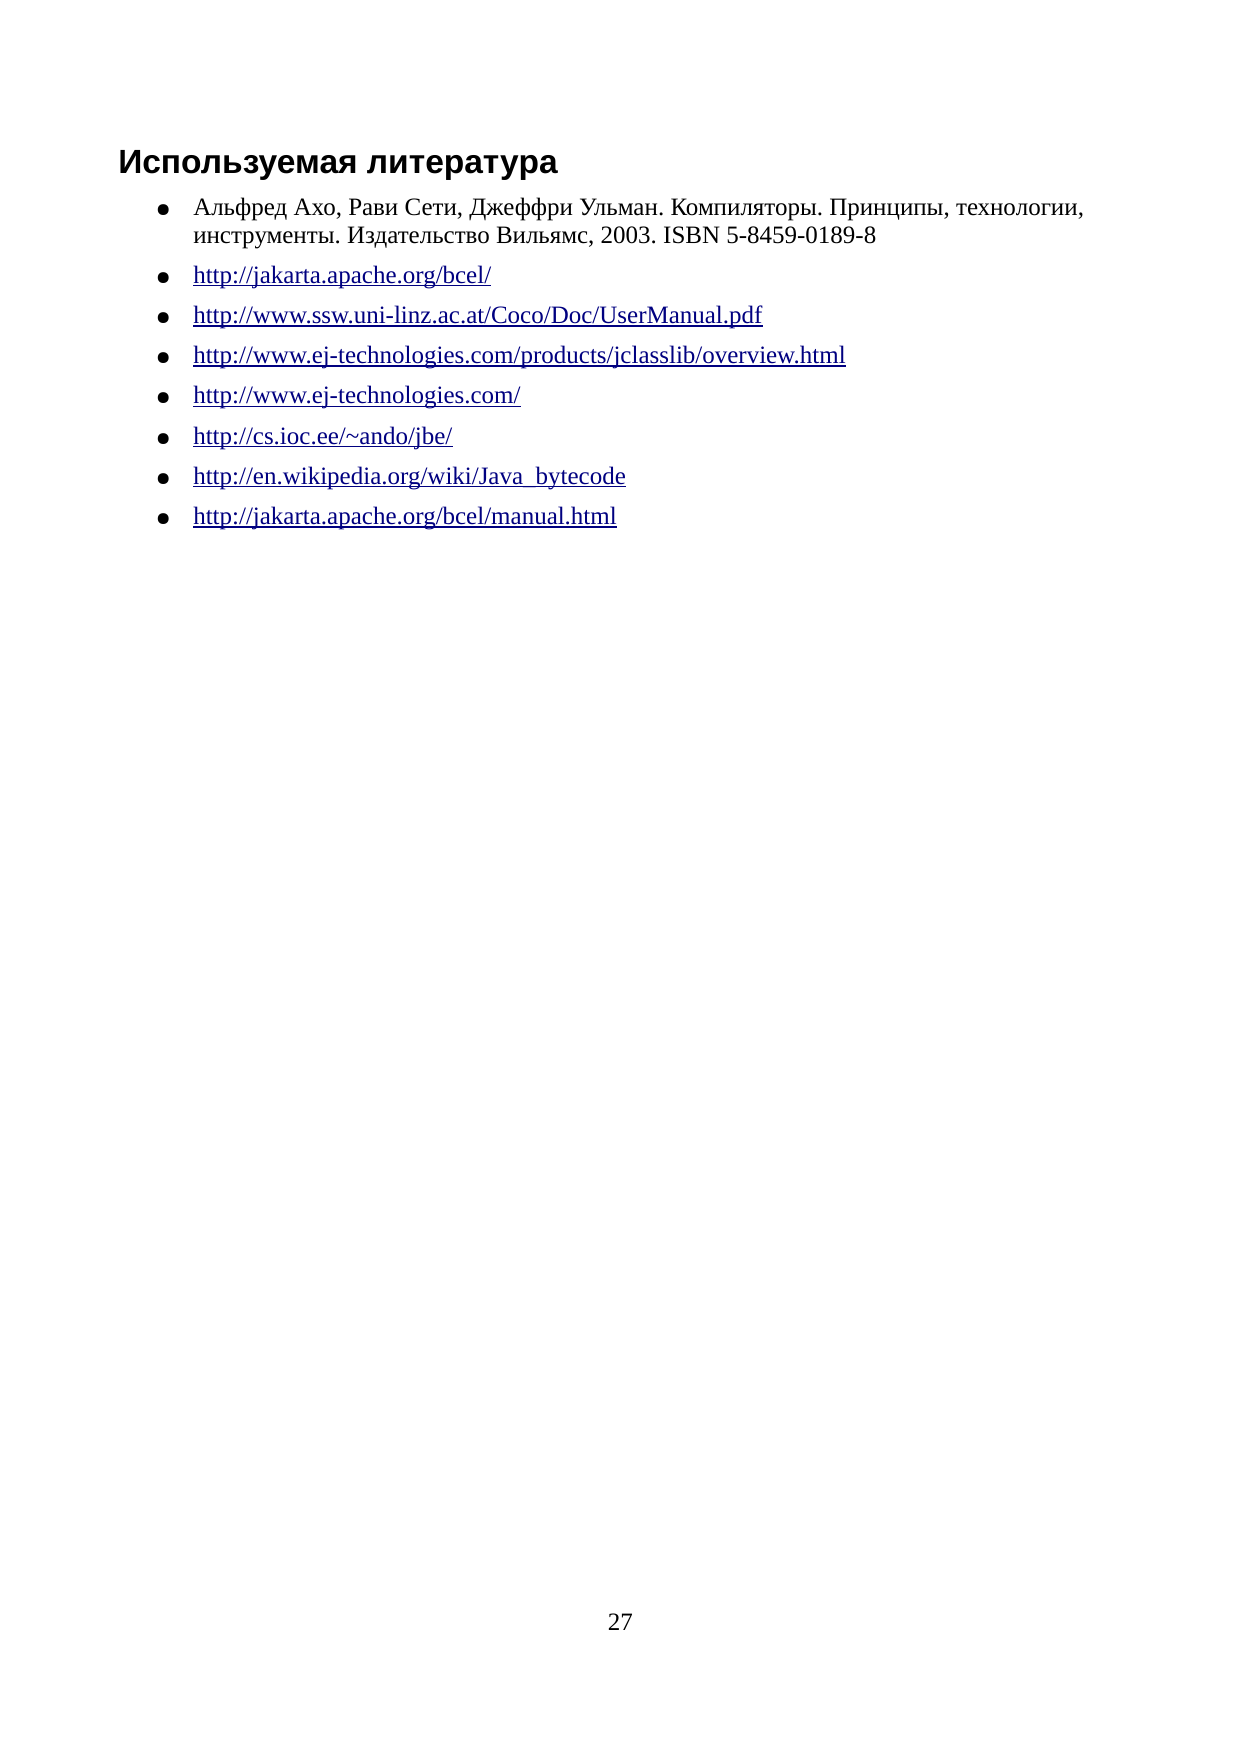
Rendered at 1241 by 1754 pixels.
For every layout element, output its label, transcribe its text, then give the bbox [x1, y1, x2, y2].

list Альфред Ахо, Рави Сети, Джеффри Ульман. Компиляторы. Принципы, технологии, инструменты. Издательство Вильямс, 2003. ISBN 5-8459-0189-8 [156, 193, 1122, 248]
list http://jakarta.apache.org/bcel/manual.html [156, 502, 1122, 530]
list http://cs.ioc.ee/~ando/jbe/ [156, 422, 1122, 449]
list http://www.ej-technologies.com/ [156, 382, 1122, 409]
list http://www.ssw.uni-linz.ac.at/Coco/Doc/UserManual.pdf [156, 301, 1122, 329]
list http://www.ej-technologies.com/products/jclasslib/overview.html [156, 341, 1122, 369]
list http://jakarta.apache.org/bcel/ [156, 261, 1122, 289]
subtitle Используемая литература [118, 143, 1122, 181]
list http://en.wikipedia.org/wiki/Java_bytecode [156, 462, 1122, 490]
